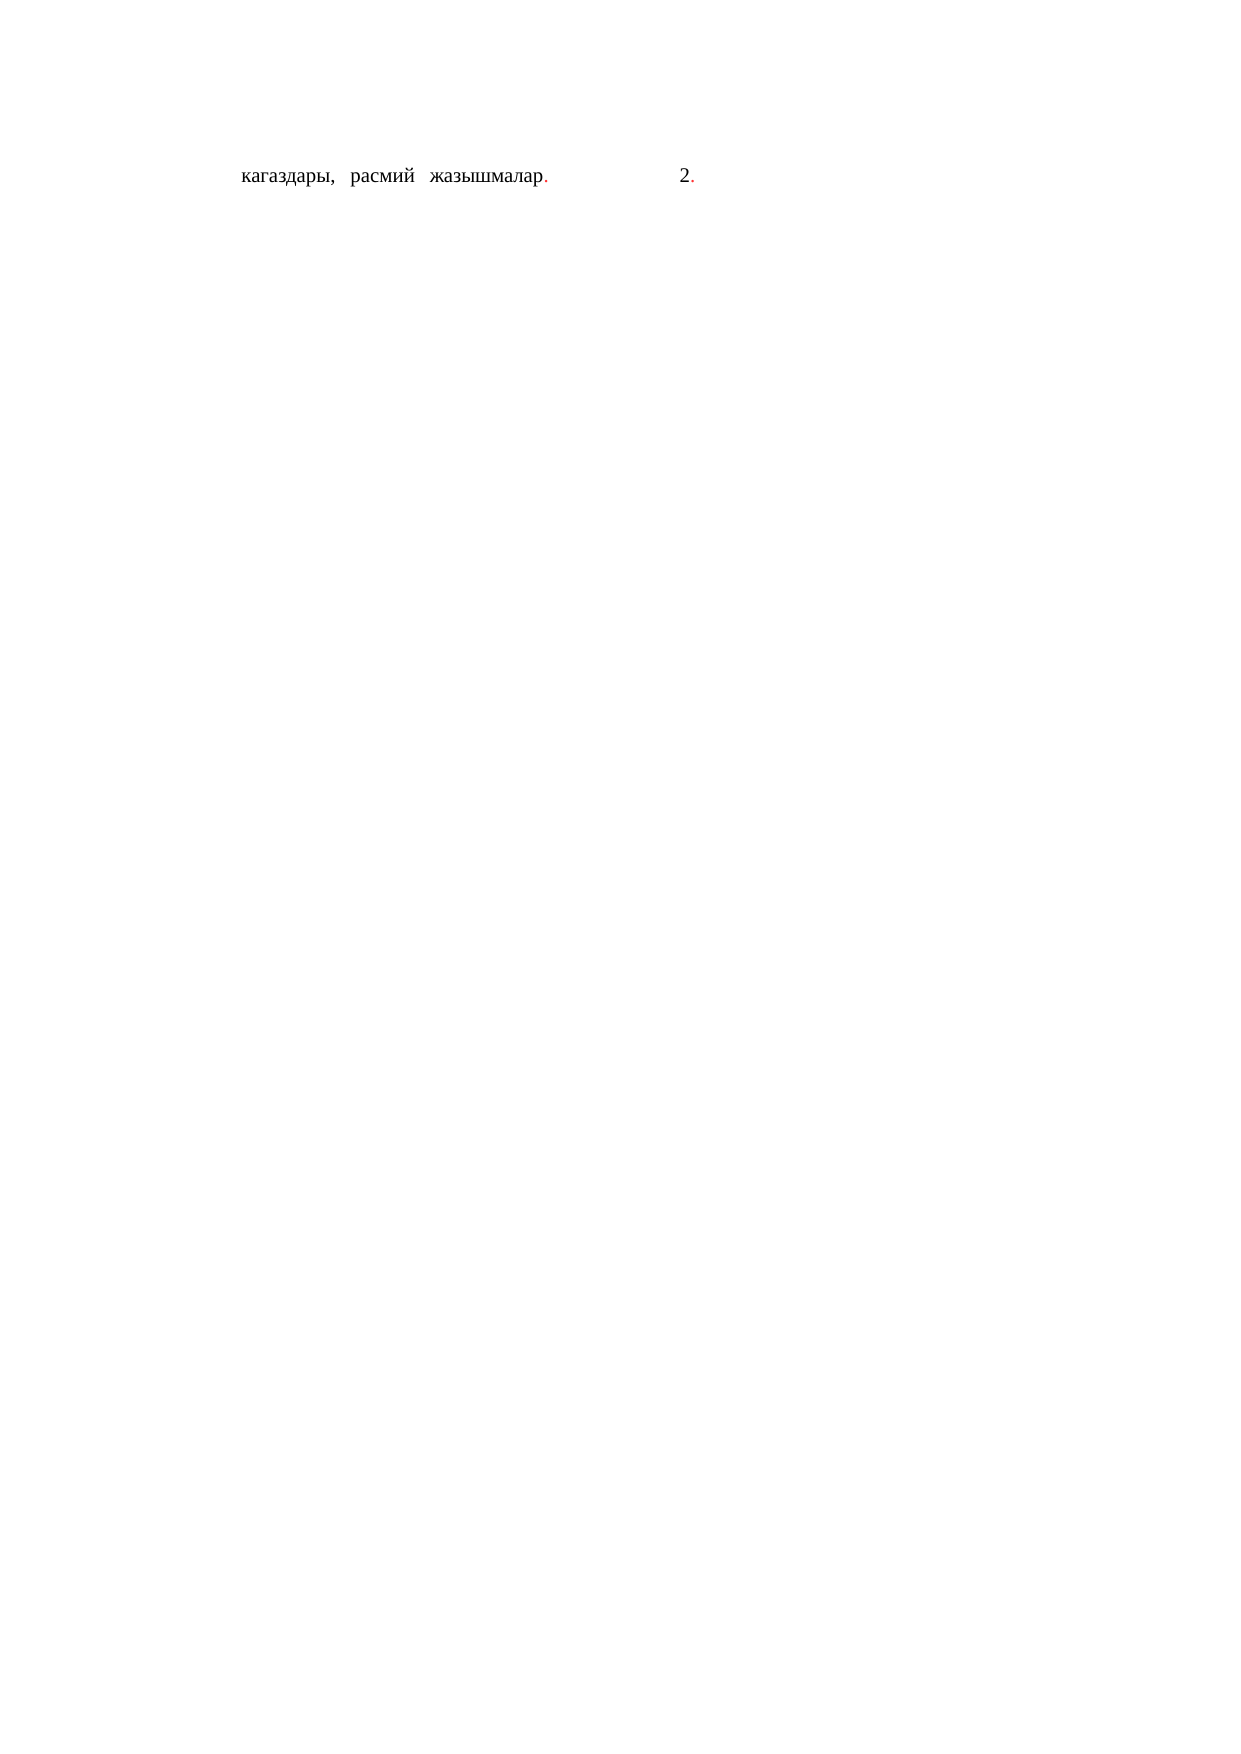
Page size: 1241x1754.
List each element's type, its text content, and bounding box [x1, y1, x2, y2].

text кагаздары, расмий жазышмалар. [241, 164, 548, 188]
text 2. [679, 164, 1004, 188]
